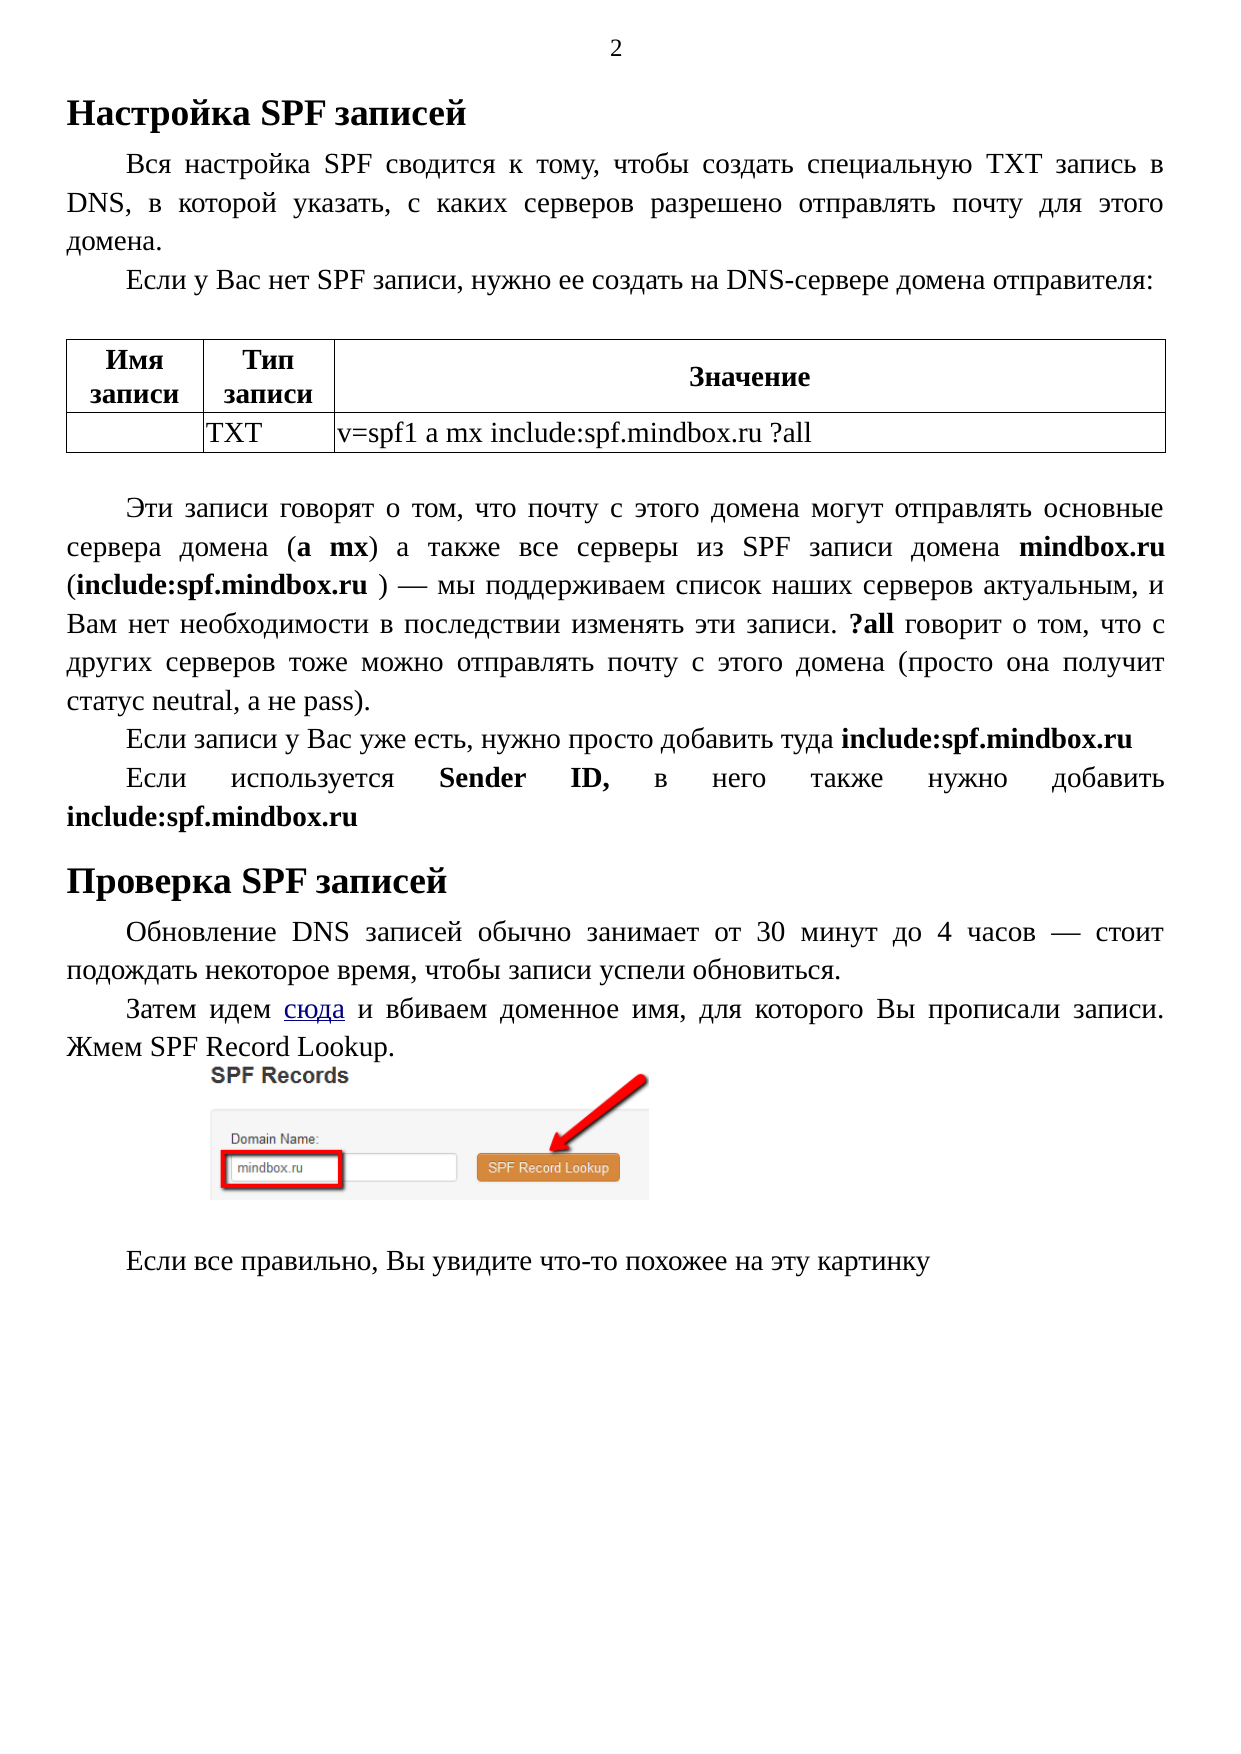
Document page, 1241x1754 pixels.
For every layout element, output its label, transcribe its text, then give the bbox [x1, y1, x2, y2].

text Если используется Sender ID, в него также нужно добавить include:spf.mindbox.ru [66, 760, 1165, 832]
table_header Имя записи [67, 340, 203, 412]
table_cell v=spf1 a mx include:spf.mindbox.ru ?all [335, 413, 1165, 452]
text Эти записи говорят о том, что почту с этого домена могут отправлять основные сервера домена (a mx) а также все серверы из SPF записи домена mindbox.ru (include:spf.mindbox.ru ) — мы поддерживаем список наших серверов актуальным, и Вам нет необходимости в последствии изменять эти записи. ?all говорит о том, что с других серверов тоже можно отправлять почту с этого домена (просто она получит статус neutral, а не pass). [66, 490, 1165, 717]
subtitle Проверка SPF записей [66, 858, 1165, 901]
text Если записи у Вас уже есть, нужно просто добавить туда include:spf.mindbox.ru [66, 722, 1165, 755]
text Обновление DNS записей обычно занимает от 30 минут до 4 часов — стоит подождать некоторое время, чтобы записи успели обновиться. [66, 914, 1165, 986]
table_cell [67, 413, 203, 452]
text Вся настройка SPF сводится к тому, чтобы создать специальную TXT запись в DNS, в которой указать, с каких серверов разрешено отправлять почту для этого домена. [66, 146, 1165, 257]
table_header Значение [335, 340, 1165, 412]
subtitle Настройка SPF записей [66, 91, 1165, 134]
picture [206, 1066, 649, 1200]
table_cell TXT [204, 413, 334, 452]
text Если все правильно, Вы увидите что-то похожее на эту картинку [66, 1243, 1165, 1277]
text Затем идем сюда и вбиваем доменное имя, для которого Вы прописали записи. Жмем SPF Record Lookup. [66, 991, 1165, 1063]
text Если у Вас нет SPF записи, нужно ее создать на DNS-сервере домена отправителя: [66, 262, 1165, 296]
table_header Тип записи [204, 340, 334, 412]
